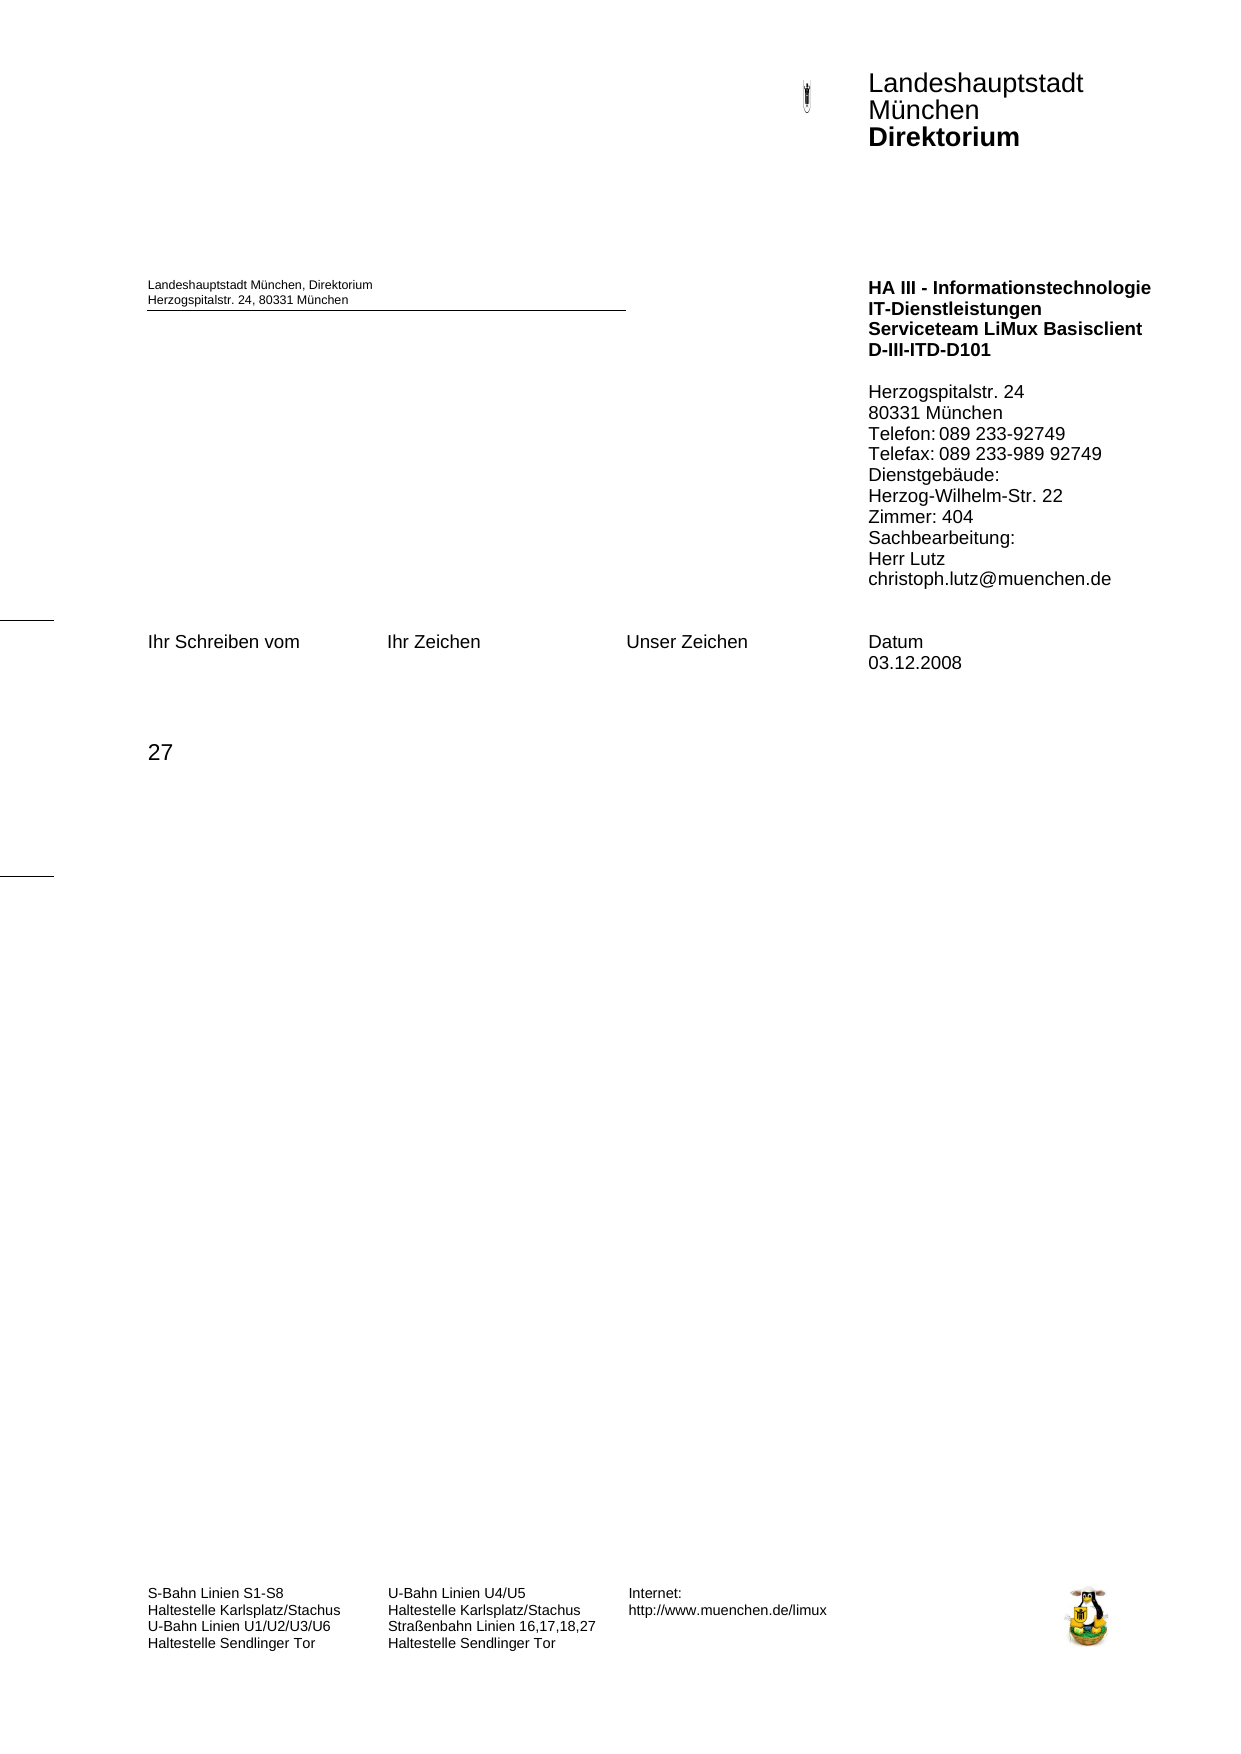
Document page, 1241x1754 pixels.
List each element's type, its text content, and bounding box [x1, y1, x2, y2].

text Herzogspitalstr. 24 80331 München Telefon: 089 233-92749 Telefax: 089 233-989 92749 Dienstgebäude: Herzog-Wilhelm-Str. 22 Zimmer: 404 Sachbearbeitung: Herr Lutz christoph.lutz@muenchen.de [868, 382, 1199, 590]
text Datum [868, 632, 1108, 653]
text Ihr Schreiben vom [148, 632, 354, 653]
text 27 [148, 738, 1109, 766]
text Landeshauptstadt [868, 71, 1199, 98]
text Herzogspitalstr. 24, 80331 München [148, 292, 626, 307]
text München [868, 98, 1199, 125]
text HA III - Informationstechnologie IT-Dienstleistungen Serviceteam LiMux Basisclient [868, 277, 1199, 340]
text Unser Zeichen [626, 632, 833, 653]
text 03.12.2008 [868, 653, 1108, 673]
text Ihr Zeichen [387, 632, 593, 653]
text D-III-ITD-D101 [868, 340, 1199, 361]
picture [803, 80, 811, 113]
picture [1063, 1585, 1109, 1647]
table_header S-Bahn Linien S1-S8 Haltestelle Karlsplatz/Stachus U-Bahn Linien U1/U2/U3/U6 Haltestelle Sendlinger Tor [148, 1551, 388, 1652]
table_header U-Bahn Linien U4/U5 Haltestelle Karlsplatz/Stachus Straßenbahn Linien 16,17,18,27 Haltestelle Sendlinger Tor [388, 1551, 628, 1652]
text Landeshauptstadt München, Direktorium [148, 277, 626, 292]
text Direktorium [868, 125, 1199, 152]
table_header [869, 1551, 1110, 1652]
table_header Internet: http://www.muenchen.de/limux [628, 1551, 869, 1652]
